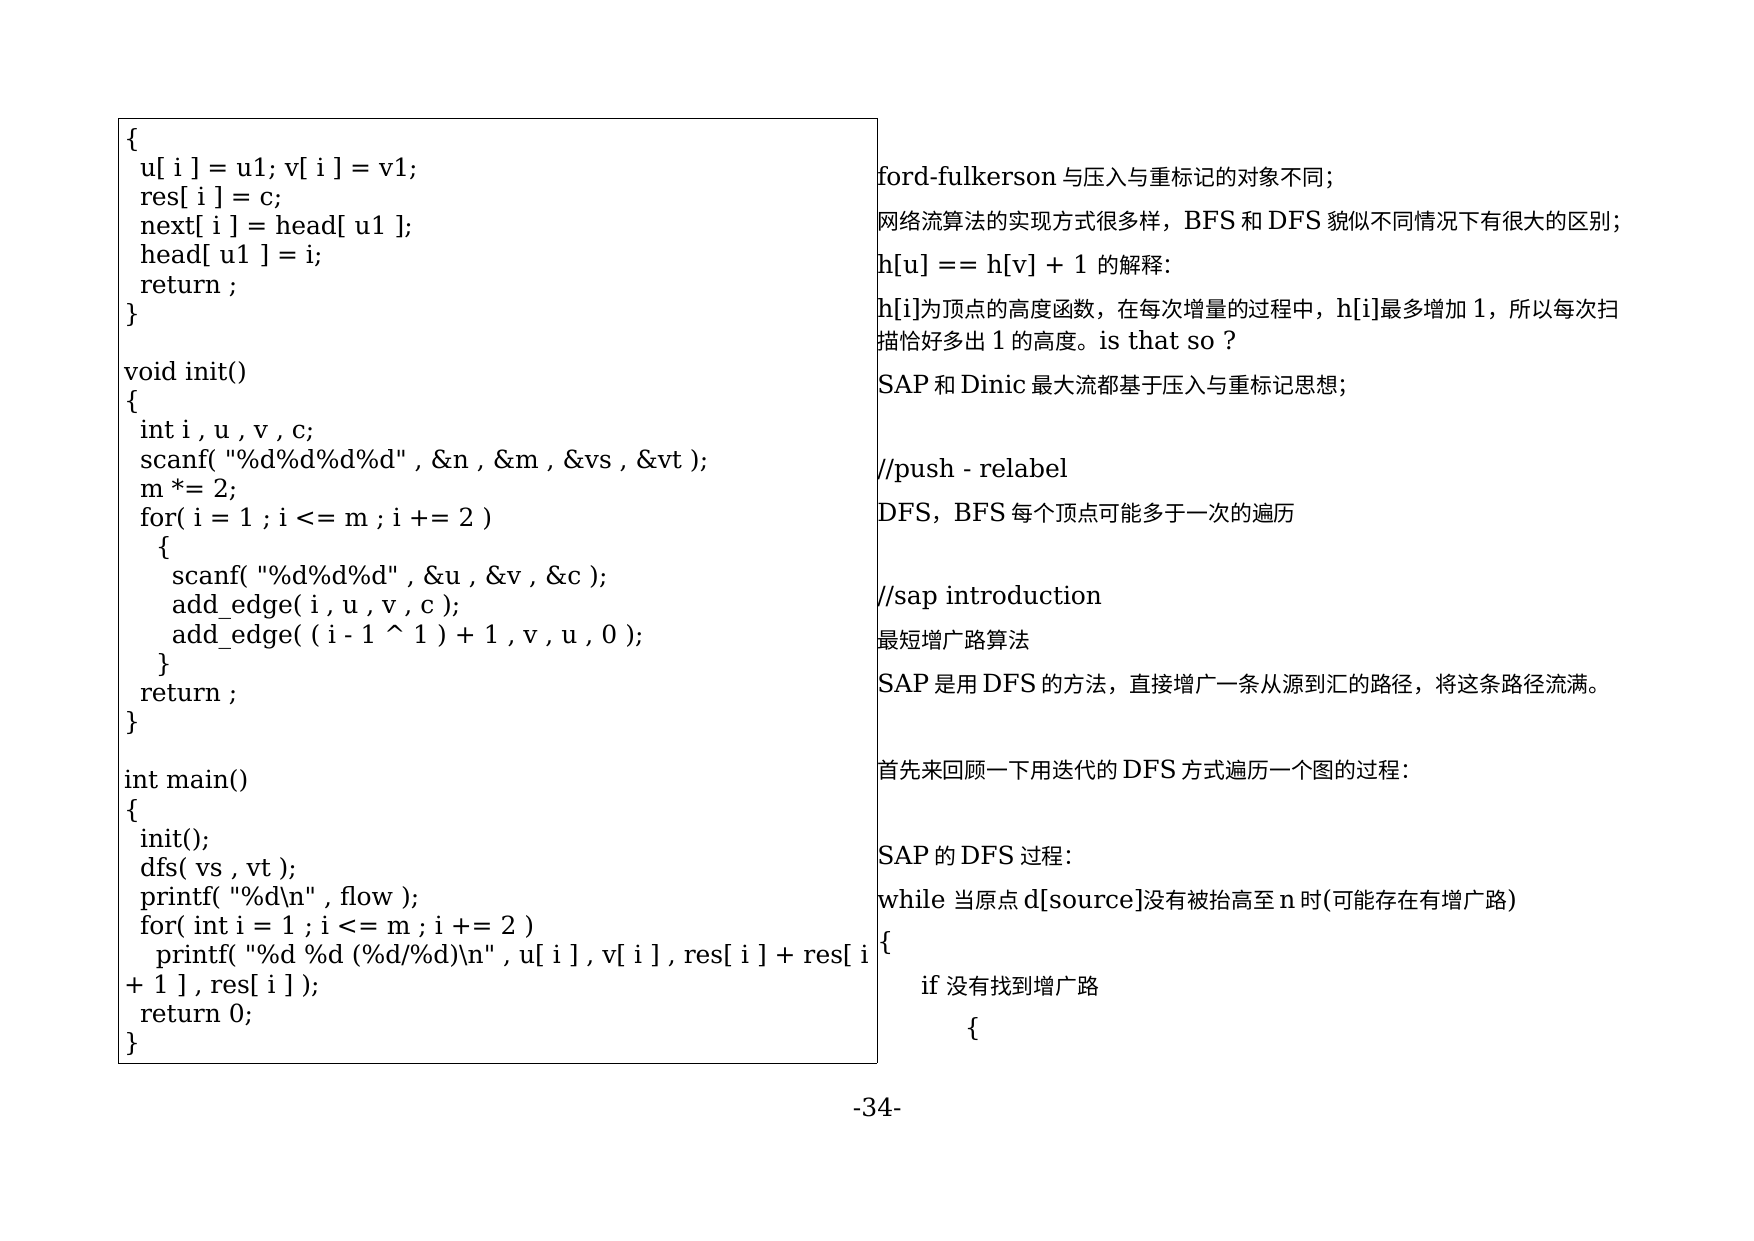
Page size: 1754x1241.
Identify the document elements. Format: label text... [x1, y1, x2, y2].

text h[i]为顶点的高度函数，在每次增量的过程中，h[i]最多增加1，所以每次扫描恰好多出1的高度。is that so ? [878, 292, 1636, 356]
text h[u] == h[v] + 1 的解释： [878, 248, 1636, 280]
text SAP的DFS过程： [878, 839, 1636, 871]
text ford-fulkerson与压入与重标记的对象不同； [878, 160, 1636, 191]
text while 当原点d[source]没有被抬高至n时(可能存在有增广路) [878, 883, 1636, 915]
text SAP和Dinic最大流都基于压入与重标记思想； [878, 368, 1636, 400]
text SAP是用DFS的方法，直接增广一条从源到汇的路径，将这条路径流满。 [878, 667, 1636, 699]
text 首先来回顾一下用迭代的DFS方式遍历一个图的过程： [878, 753, 1636, 785]
text 网络流算法的实现方式很多样，BFS和DFS貌似不同情况下有很大的区别； [878, 204, 1636, 236]
text { [878, 927, 1636, 956]
text //sap introduction [878, 581, 1636, 611]
text { [878, 1013, 1636, 1042]
table_header { u[ i ] = u1; v[ i ] = v1; res[ i ] = c; next[ i ] = head[ u1 ]; head[ u1 ] = i; return ; } void init() { int i , u , v , c; scanf( "%d%d%d%d" , &n , &m , &vs , &vt ); m *= 2; for( i = 1 ; i <= m ; i += 2 ) { scanf( "%d%d%d" , &u , &v , &c ); add_edge( i , u , v , c ); add_edge( ( i - 1 ^ 1 ) + 1 , v , u , 0 ); } return ; } int main() { init(); dfs( vs , vt ); printf( "%d\n" , flow ); for( int i = 1 ; i <= m ; i += 2 ) printf( "%d %d (%d/%d)\n" , u[ i ] , v[ i ] , res[ i ] + res[ i + 1 ] , res[ i ] ); return 0; } [119, 119, 877, 1063]
text if 没有找到增广路 [878, 969, 1636, 1001]
text DFS，BFS每个顶点可能多于一次的遍历 [878, 496, 1636, 527]
text 最短增广路算法 [878, 623, 1636, 655]
text //push - relabel [878, 454, 1636, 483]
